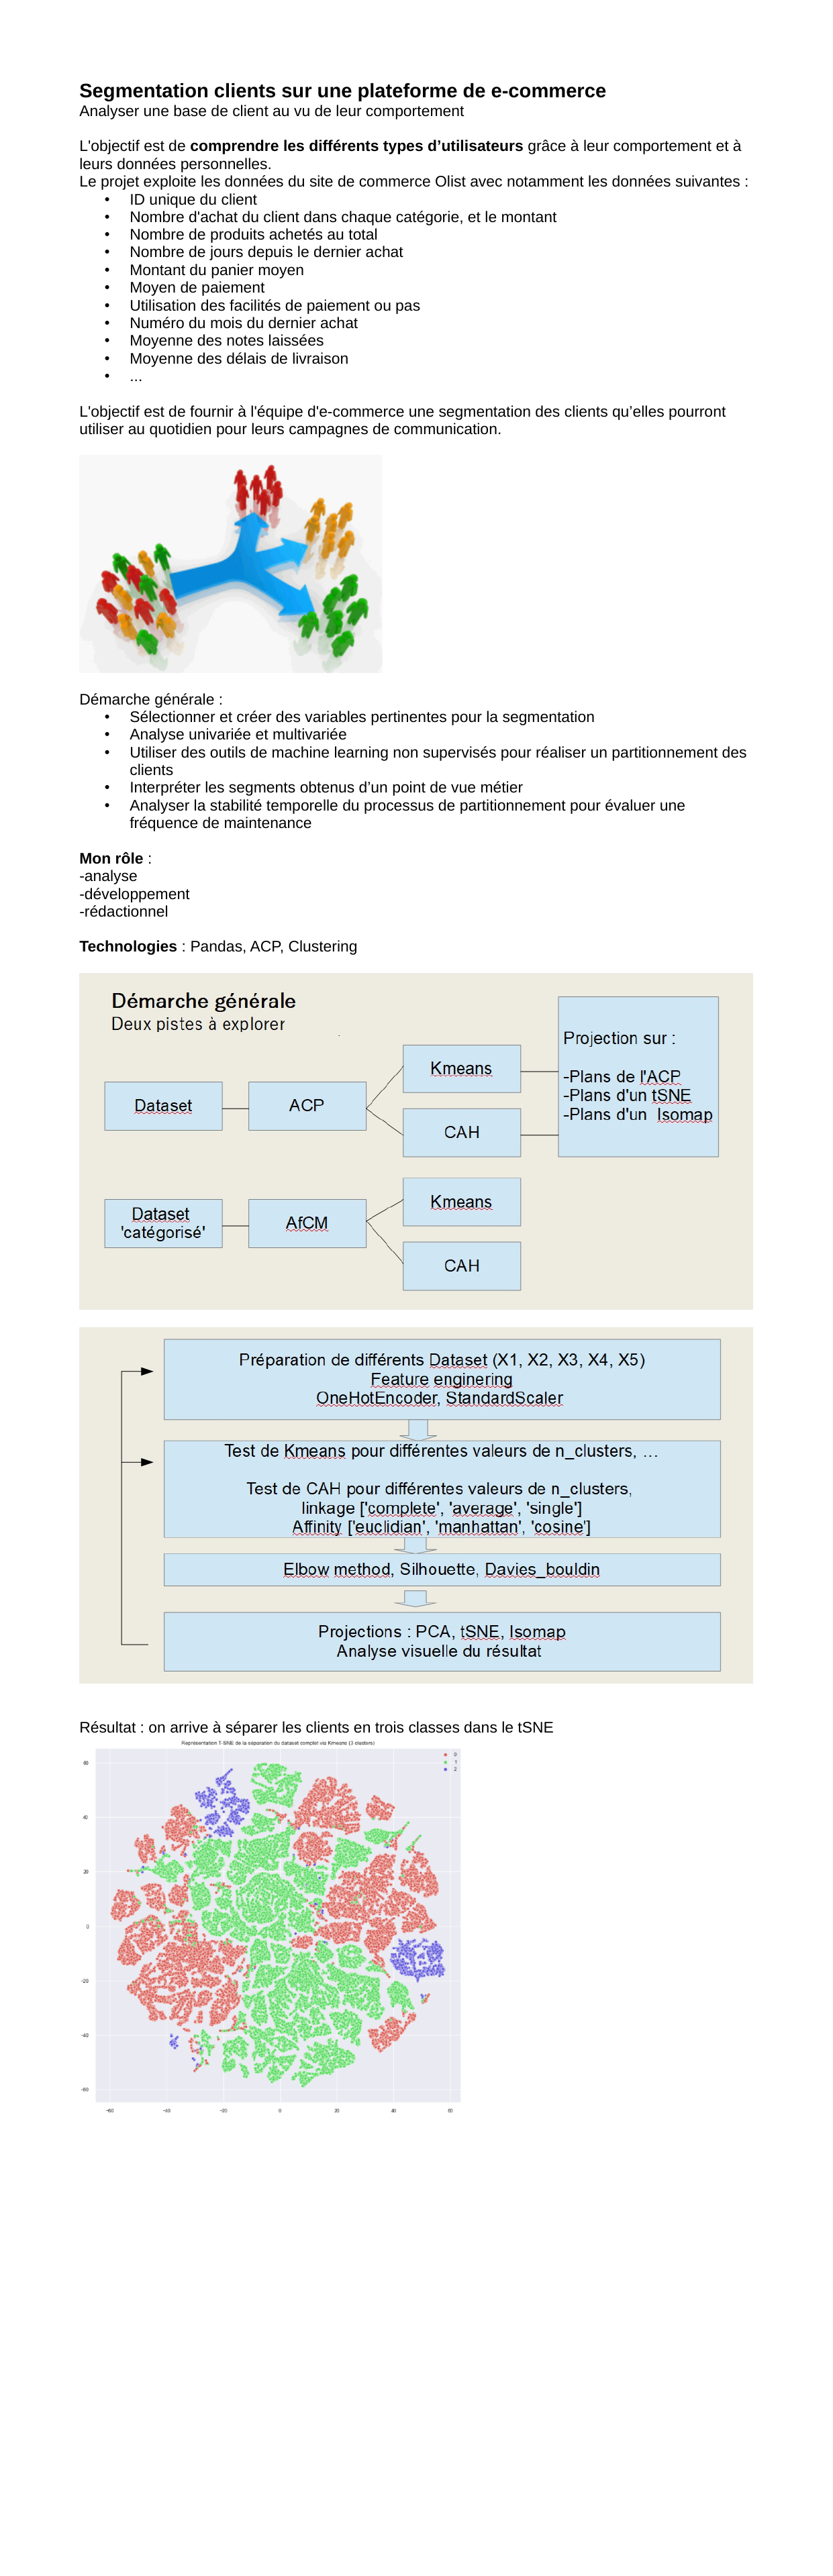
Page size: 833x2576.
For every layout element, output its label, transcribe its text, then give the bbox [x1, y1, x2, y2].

text Analyser une base de client au vu de leur comportement [79, 102, 753, 119]
text Segmentation clients sur une plateforme de e-commerce [79, 79, 753, 102]
text Technologies : Pandas, ACP, Clustering [79, 937, 753, 956]
list Moyen de paiement [105, 278, 753, 297]
text Démarche générale : [79, 690, 753, 708]
text -rédactionnel [79, 903, 753, 920]
text Le projet exploite les données du site de commerce Olist avec notamment les données suivantes : [79, 172, 753, 190]
list Moyenne des délais de livraison [105, 350, 753, 367]
text L'objectif est de fournir à l'équipe d'e-commerce une segmentation des clients qu’elles pourront utiliser au quotidien pour leurs campagnes de communication. [79, 403, 753, 437]
picture [79, 455, 383, 673]
picture [79, 1327, 753, 1684]
text L'objectif est de comprendre les différents types d’utilisateurs grâce à leur comportement et à leurs données personnelles. [79, 137, 753, 172]
list Nombre de produits achetés au total [105, 225, 753, 243]
list Moyenne des notes laissées [105, 331, 753, 350]
list ... [105, 367, 753, 384]
list Sélectionner et créer des variables pertinentes pour la segmentation [105, 708, 753, 725]
list Analyse univariée et multivariée [105, 725, 753, 743]
list Nombre d'achat du client dans chaque catégorie, et le montant [105, 208, 753, 225]
text Mon rôle : [79, 849, 753, 867]
list ID unique du client [105, 190, 753, 208]
text -développement [79, 884, 753, 903]
list Interpréter les segments obtenus d’un point de vue métier [105, 778, 753, 796]
text -analyse [79, 867, 753, 884]
list Numéro du mois du dernier achat [105, 314, 753, 331]
picture [79, 973, 753, 1310]
text Résultat : on arrive à séparer les clients en trois classes dans le tSNE [79, 1718, 753, 1736]
list Utilisation des facilités de paiement ou pas [105, 297, 753, 314]
list Nombre de jours depuis le dernier achat [105, 243, 753, 261]
picture [79, 1736, 467, 2118]
list Analyser la stabilité temporelle du processus de partitionnement pour évaluer une fréquence de maintenance [105, 796, 753, 831]
list Montant du panier moyen [105, 261, 753, 278]
list Utiliser des outils de machine learning non supervisés pour réaliser un partitionnement des clients [105, 743, 753, 778]
